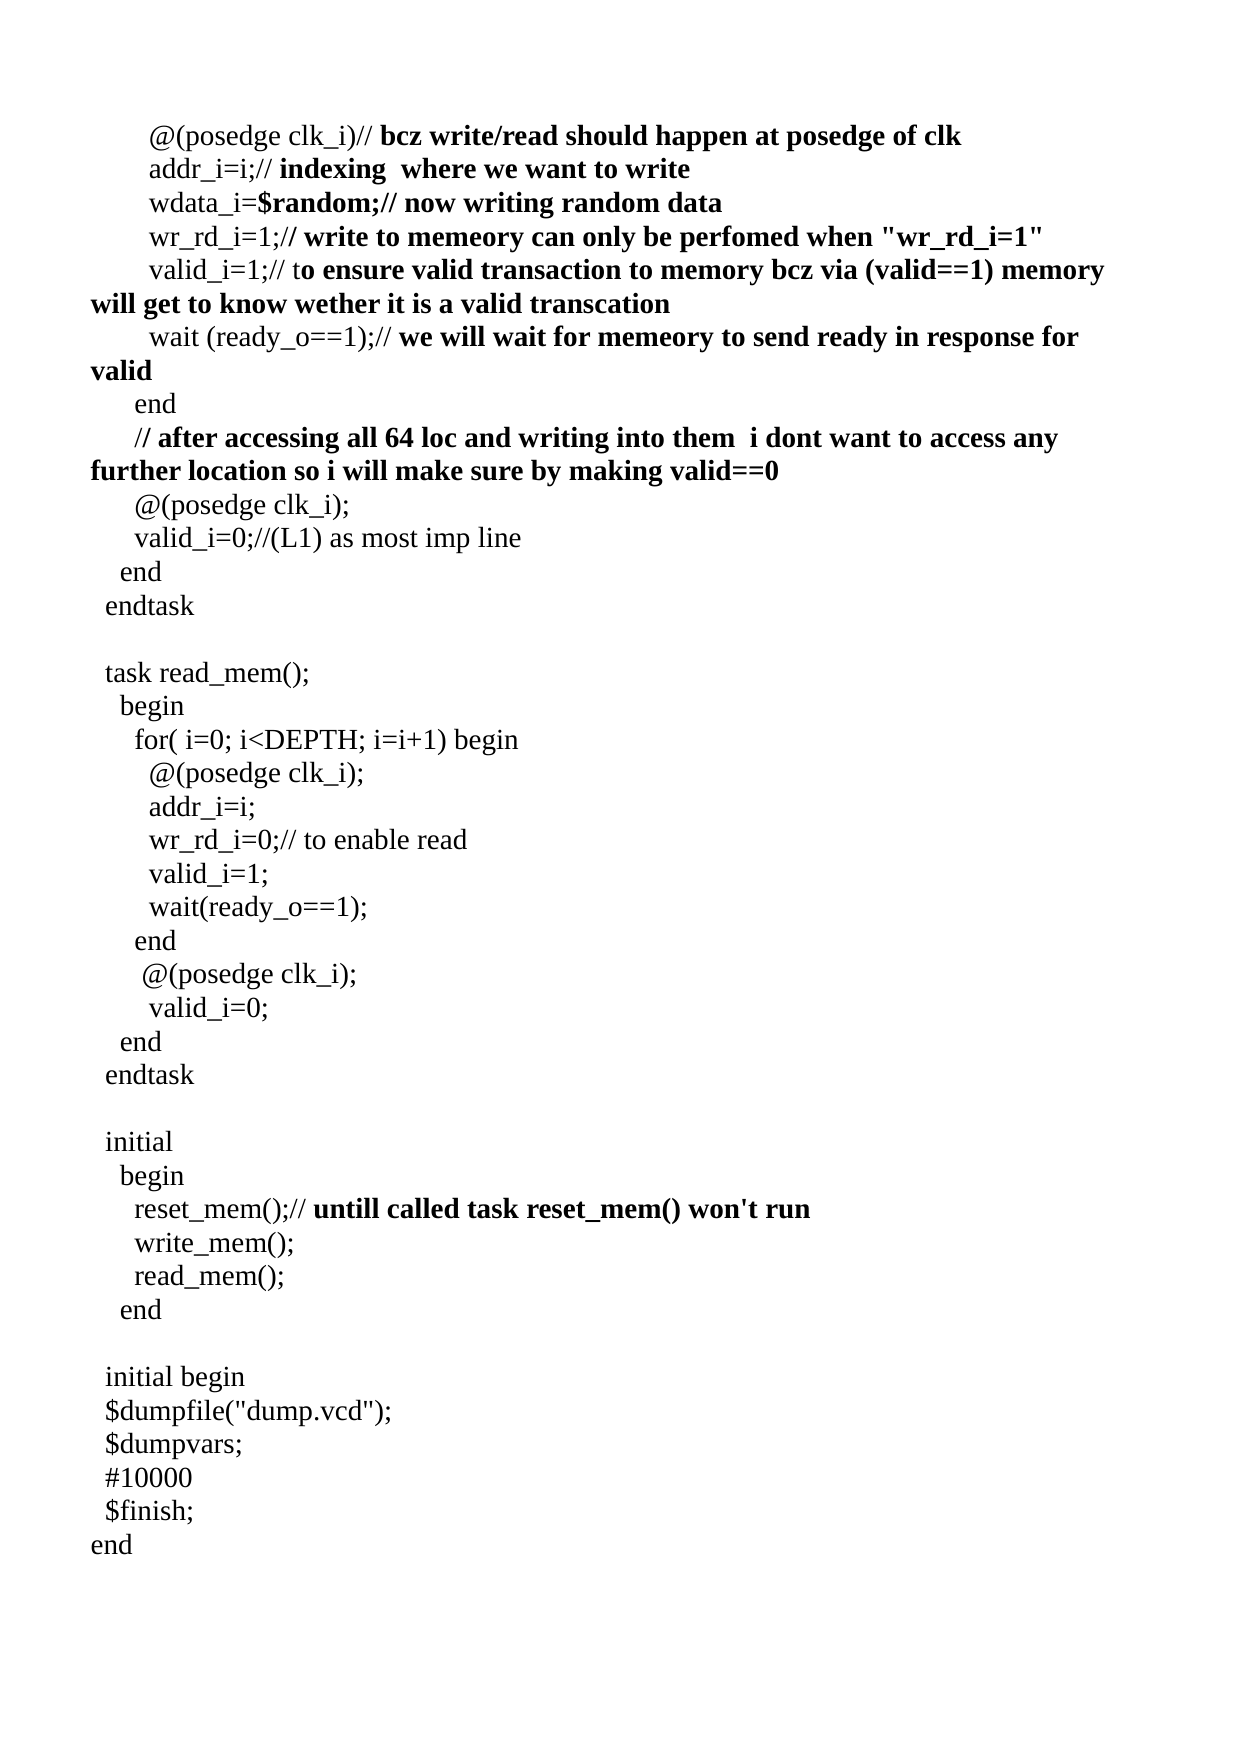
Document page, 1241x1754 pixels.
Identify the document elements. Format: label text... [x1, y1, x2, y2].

text wdata_i=$random;// now writing random data [90, 185, 1122, 219]
text end [90, 923, 1122, 957]
text reset_mem();// untill called task reset_mem() won't run [90, 1191, 1122, 1225]
text begin [90, 1158, 1122, 1191]
text endtask [90, 1057, 1122, 1091]
text write_mem(); [90, 1225, 1122, 1258]
text read_mem(); [90, 1258, 1122, 1292]
text begin [90, 688, 1122, 722]
text task read_mem(); [90, 655, 1122, 688]
text addr_i=i;// indexing where we want to write [90, 152, 1122, 185]
text end [90, 554, 1122, 588]
text wait (ready_o==1);// we will wait for memeory to send ready in response for valid [90, 319, 1122, 386]
text // after accessing all 64 loc and writing into them i dont want to access any further location so i will make sure by making valid==0 [90, 420, 1122, 487]
text $finish; [90, 1493, 1122, 1527]
text valid_i=0; [90, 990, 1122, 1024]
text wr_rd_i=1;// write to memeory can only be perfomed when "wr_rd_i=1" [90, 219, 1122, 252]
text valid_i=0;//(L1) as most imp line [90, 521, 1122, 554]
text wr_rd_i=0;// to enable read [90, 822, 1122, 856]
text @(posedge clk_i); [90, 755, 1122, 789]
text @(posedge clk_i)// bcz write/read should happen at posedge of clk [90, 118, 1122, 152]
text @(posedge clk_i); [90, 487, 1122, 521]
text $dumpvars; [90, 1426, 1122, 1460]
text addr_i=i; [90, 789, 1122, 822]
text wait(ready_o==1); [90, 889, 1122, 923]
text valid_i=1; [90, 856, 1122, 889]
text end [90, 386, 1122, 420]
text #10000 [90, 1460, 1122, 1493]
text @(posedge clk_i); [90, 957, 1122, 990]
text for( i=0; i<DEPTH; i=i+1) begin [90, 722, 1122, 755]
text valid_i=1;// to ensure valid transaction to memory bcz via (valid==1) memory will get to know wether it is a valid transcation [90, 252, 1122, 319]
text end [90, 1527, 1122, 1560]
text end [90, 1024, 1122, 1057]
text endtask [90, 588, 1122, 621]
text initial [90, 1124, 1122, 1158]
text end [90, 1292, 1122, 1326]
text initial begin [90, 1359, 1122, 1393]
text $dumpfile("dump.vcd"); [90, 1393, 1122, 1426]
